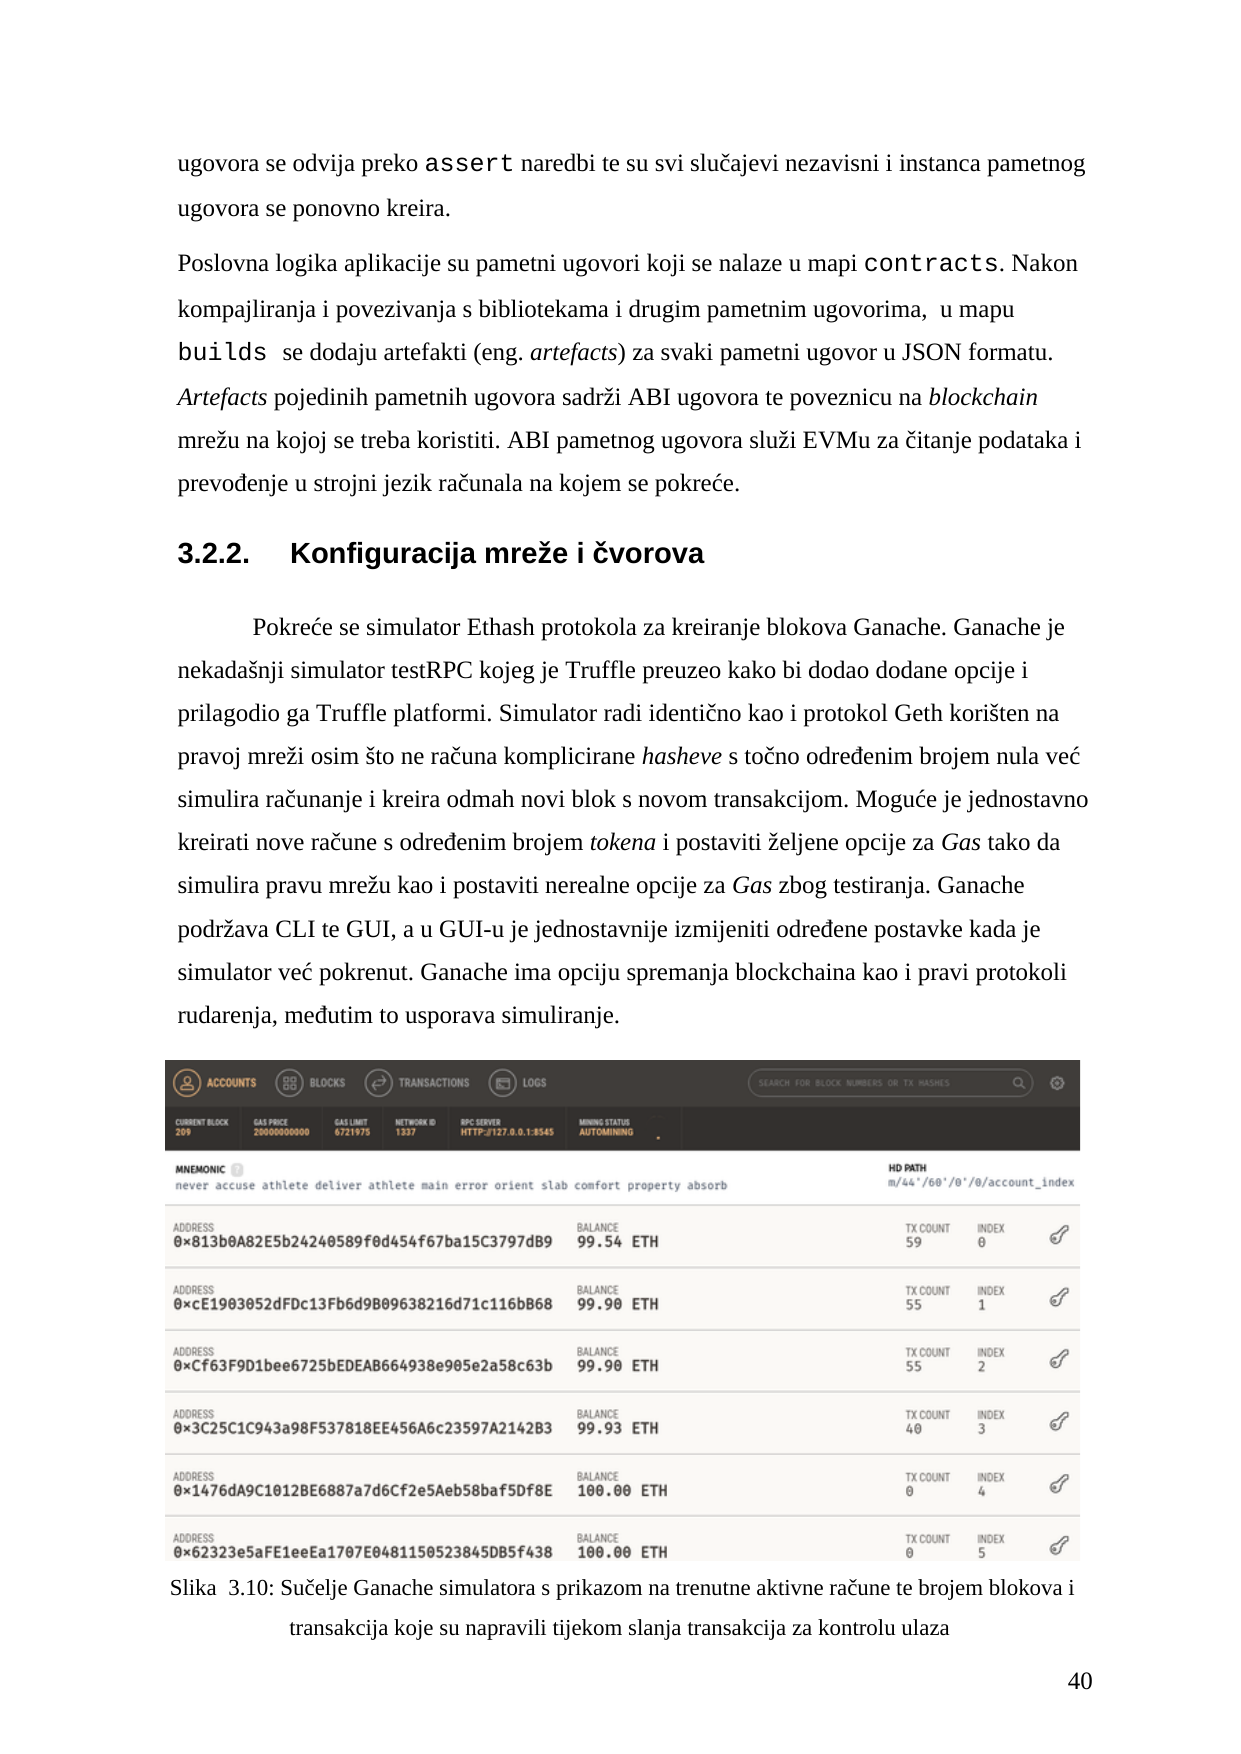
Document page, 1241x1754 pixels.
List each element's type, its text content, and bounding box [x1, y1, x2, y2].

subtitle Konfiguracija mreže i čvorova [177, 536, 1092, 570]
picture [165, 1060, 1081, 1561]
text Pokreće se simulator Ethash protokola za kreiranje blokova Ganache. Ganache je nekadašnji simulator testRPC kojeg je Truffle preuzeo kako bi dodao dodane opcije i prilagodio ga Truffle platformi. Simulator radi identično kao i protokol Geth korišten na pravoj mreži osim što ne računa komplicirane hasheve s točno određenim brojem nula već simulira računanje i kreira odmah novi blok s novom transakcijom. Moguće je jednostavno kreirati nove račune s određenim brojem tokena i postaviti željene opcije za Gas tako da simulira pravu mrežu kao i postaviti nerealne opcije za Gas zbog testiranja. Ganache podržava CLI te GUI, a u GUI-u je jednostavnije izmijeniti određene postavke kada je simulator već pokrenut. Ganache ima opciju spremanja blockchaina kao i pravi protokoli rudarenja, međutim to usporava simuliranje. [177, 612, 1092, 1029]
text ugovora se odvija preko assert naredbi te su svi slučajevi nezavisni i instanca pametnog ugovora se ponovno kreira. [177, 148, 1092, 222]
text Slika 3.10: Sučelje Ganache simulatora s prikazom na trenutne aktivne račune te brojem blokova i transakcija koje su napravili tijekom slanja transakcija za kontrolu ulaza [165, 1561, 1080, 1640]
text Poslovna logika aplikacije su pametni ugovori koji se nalaze u mapi contracts. Nakon kompajliranja i povezivanja s bibliotekama i drugim pametnim ugovorima, u mapu builds se dodaju artefakti (eng. artefacts) za svaki pametni ugovor u JSON formatu. Artefacts pojedinih pametnih ugovora sadrži ABI ugovora te poveznicu na blockchain mrežu na kojoj se treba koristiti. ABI pametnog ugovora služi EVMu za čitanje podataka i prevođenje u strojni jezik računala na kojem se pokreće. [177, 248, 1092, 497]
